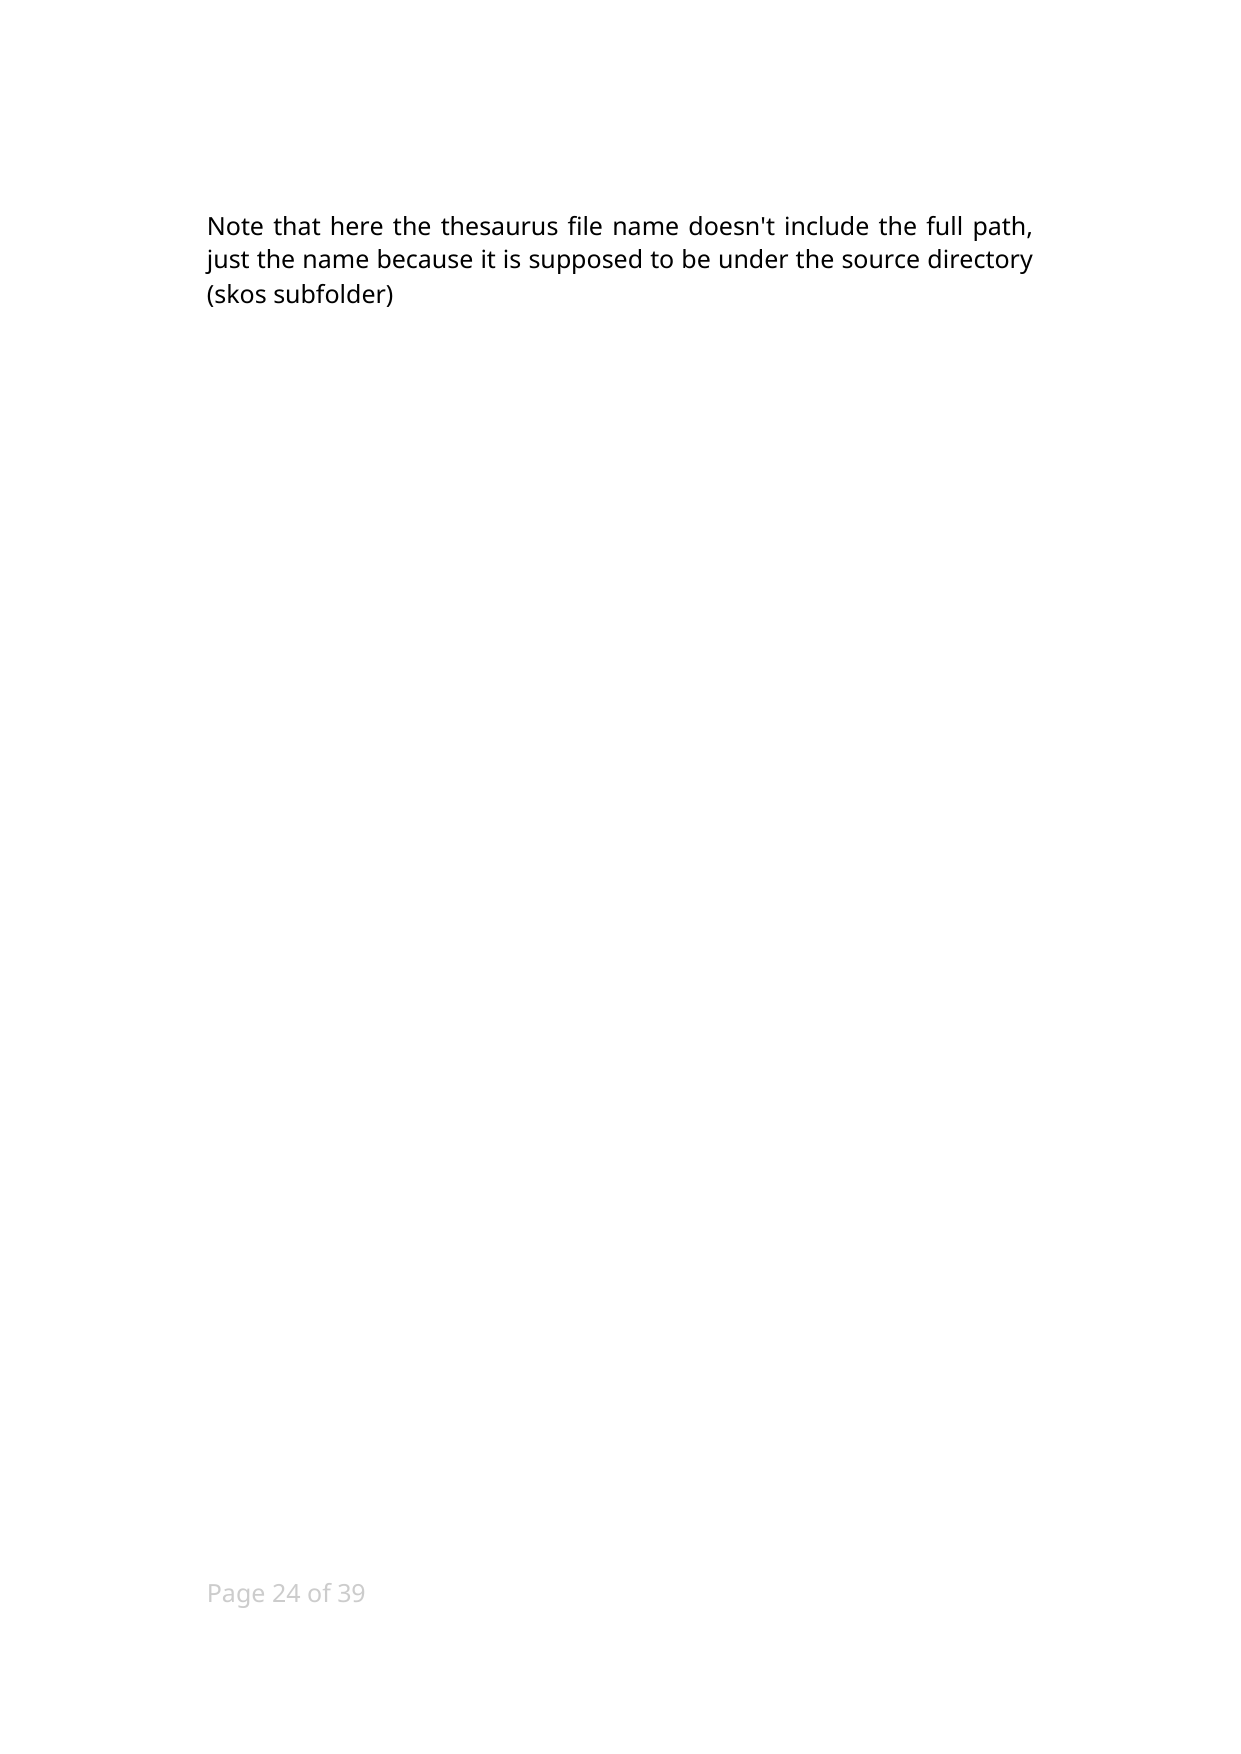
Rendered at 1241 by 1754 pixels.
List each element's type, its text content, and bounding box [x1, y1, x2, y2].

text Note that here the thesaurus file name doesn't include the full path, just the name because it is supposed to be under the source directory (skos subfolder) [207, 208, 1033, 310]
